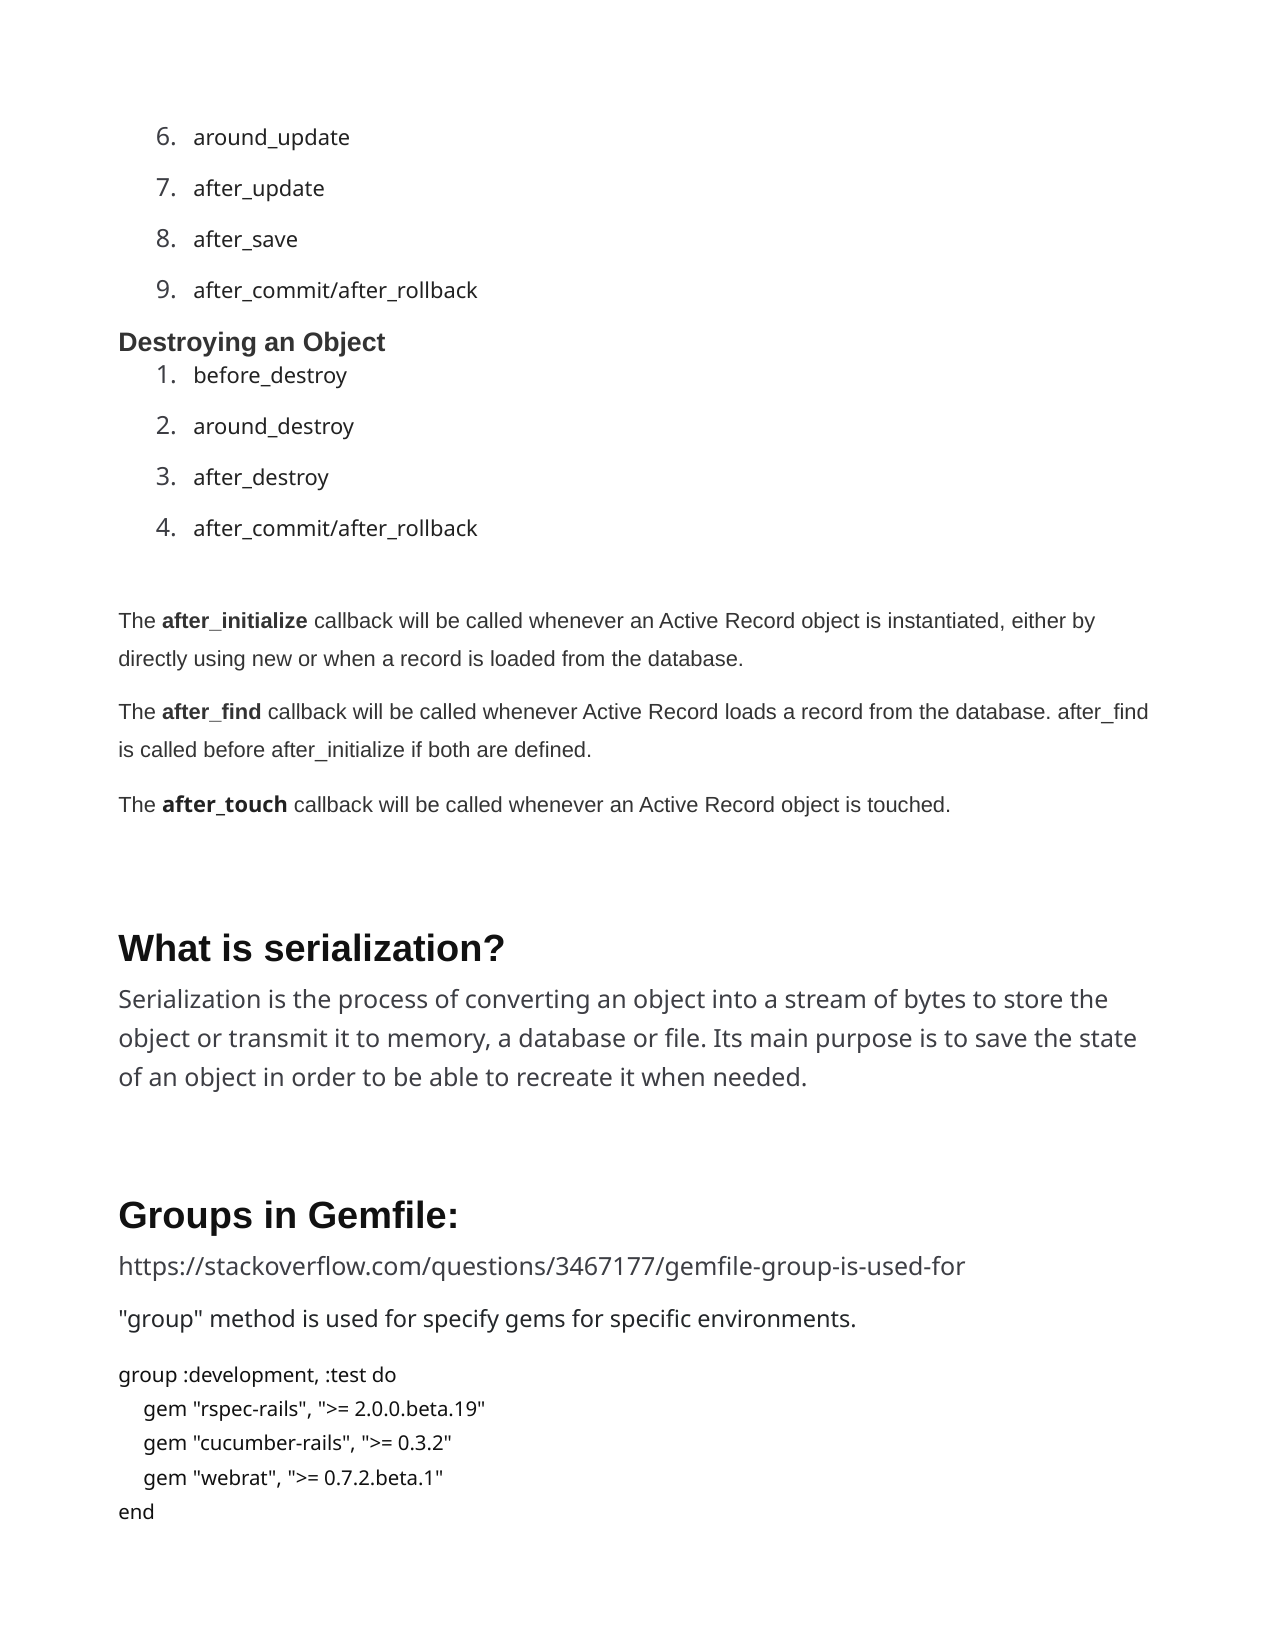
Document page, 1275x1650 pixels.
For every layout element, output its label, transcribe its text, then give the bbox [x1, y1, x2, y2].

list after_commit/after_rollback [156, 510, 1157, 544]
list after_destroy [156, 459, 1157, 493]
list around_destroy [156, 408, 1157, 442]
list after_save [156, 220, 1157, 254]
subtitle Destroying an Object [118, 322, 1157, 357]
text "group" method is used for specify gems for specific environments. [118, 1302, 1157, 1334]
text The after_find callback will be called whenever Active Record loads a record from the database. after_find is called before after_initialize if both are defined. [118, 699, 1157, 762]
list around_update [156, 118, 1157, 152]
text gem "webrat", ">= 0.7.2.beta.1" [118, 1457, 1157, 1491]
list after_commit/after_rollback [156, 271, 1157, 305]
subtitle What is serialization? [118, 926, 1157, 969]
text gem "cucumber-rails", ">= 0.3.2" [118, 1422, 1157, 1457]
list before_destroy [156, 357, 1157, 391]
text The after_initialize callback will be called whenever an Active Record object is instantiated, either by directly using new or when a record is loaded from the database. [118, 608, 1157, 671]
text group :development, :test do [118, 1354, 1157, 1388]
list after_update [156, 169, 1157, 203]
text gem "rspec-rails", ">= 2.0.0.beta.19" [118, 1388, 1157, 1422]
text Serialization is the process of converting an object into a stream of bytes to store the object or transmit it to memory, a database or file. Its main purpose is to save the state of an object in order to be able to recreate it when needed. [118, 982, 1157, 1094]
text end [118, 1491, 1157, 1526]
text The after_touch callback will be called whenever an Active Record object is touched. [118, 789, 1157, 819]
subtitle Groups in Gemfile: [118, 1192, 1157, 1236]
text https://stackoverflow.com/questions/3467177/gemfile-group-is-used-for [118, 1249, 1157, 1283]
